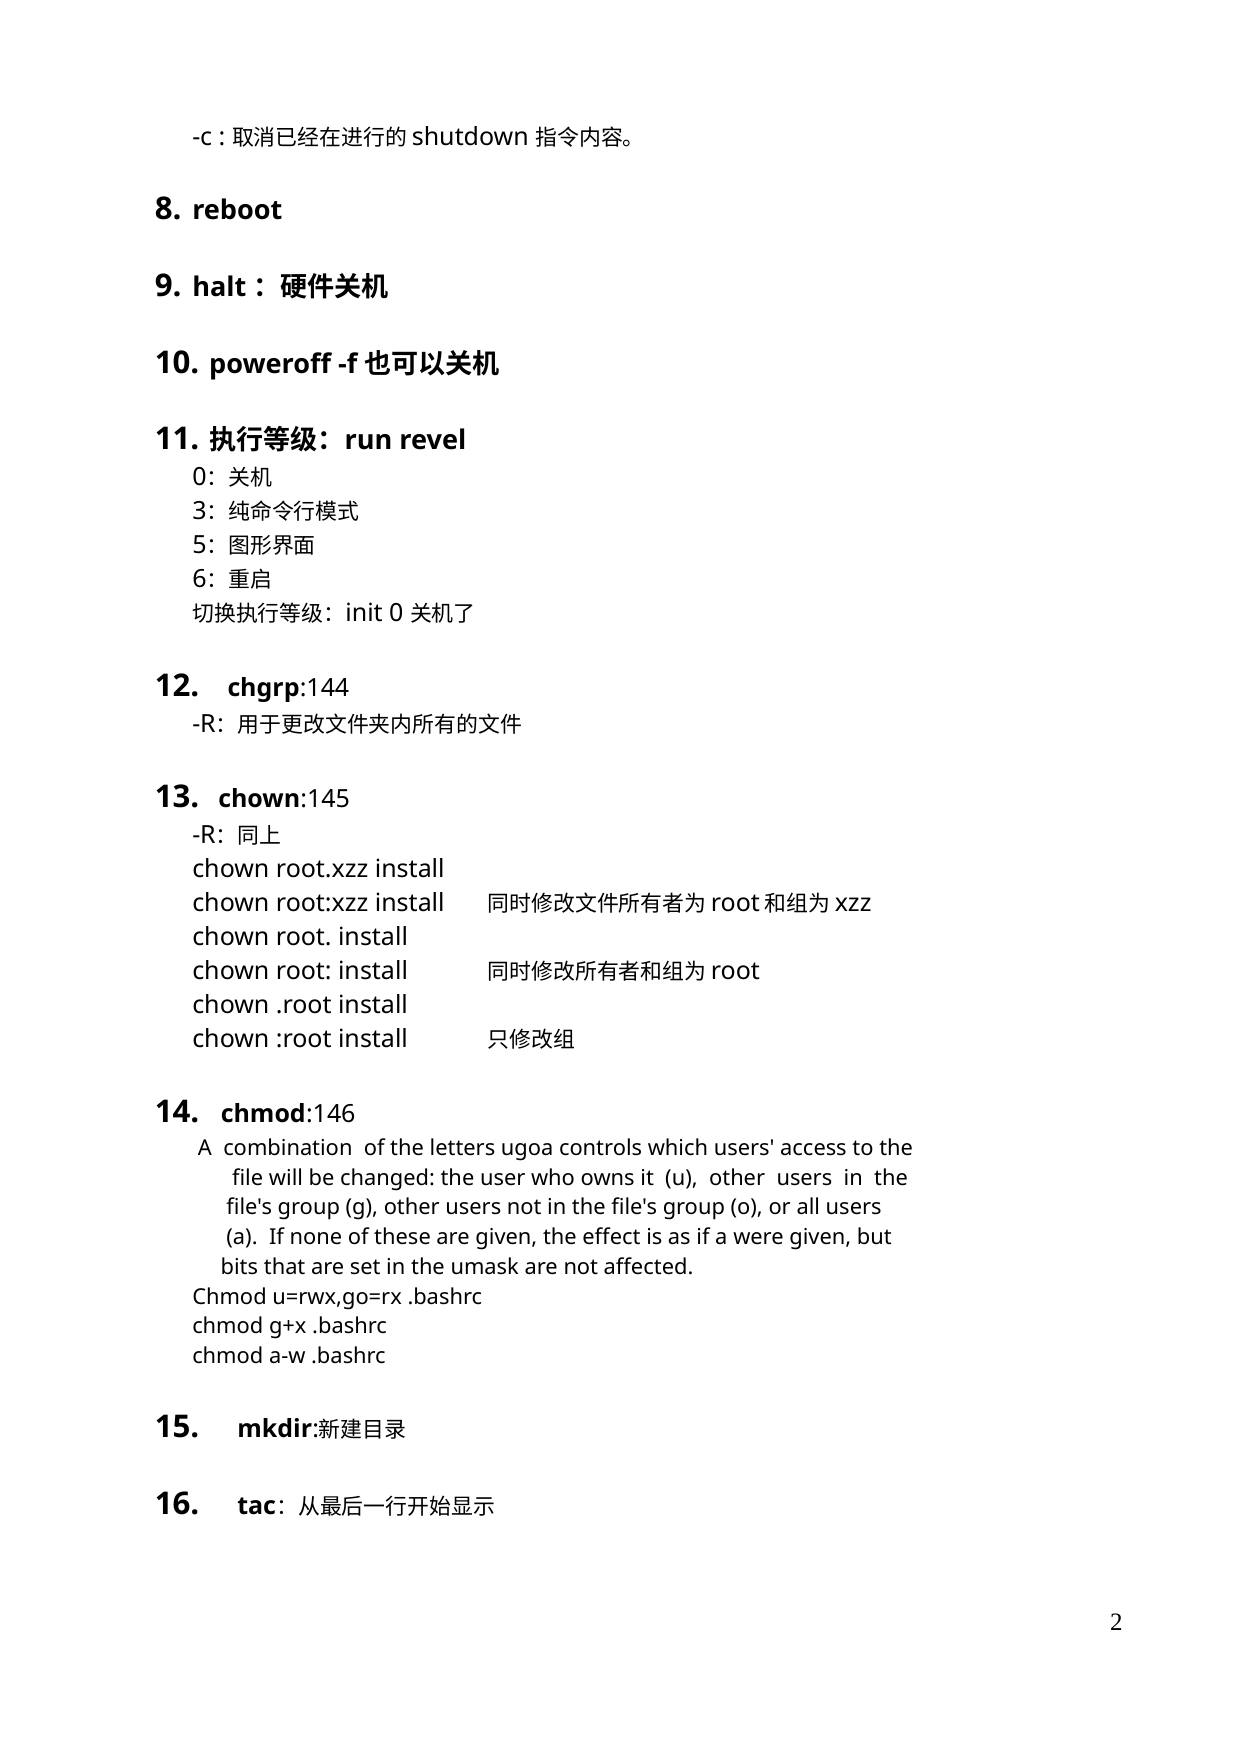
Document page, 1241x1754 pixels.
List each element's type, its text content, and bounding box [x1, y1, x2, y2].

list -R：同上 [154, 817, 1122, 851]
list file will be changed: the user who owns it (u), other users in the [154, 1161, 1122, 1191]
list -R：用于更改文件夹内所有的文件 [154, 706, 1122, 740]
list bits that are set in the umask are not affected. [154, 1251, 1122, 1281]
list chown root: install 同时修改所有者和组为root [154, 953, 1122, 987]
list mkdir:新建目录 [154, 1404, 1122, 1447]
list halt ：硬件关机 [154, 263, 1122, 306]
list chown :root install 只修改组 [154, 1021, 1122, 1055]
list (a). If none of these are given, the effect is as if a were given, but [154, 1221, 1122, 1251]
list 5：图形界面 [154, 527, 1122, 561]
list chown:145 [154, 774, 1122, 817]
list 切换执行等级：init 0 关机了 [154, 595, 1122, 629]
list chmod g+x .bashrc [154, 1310, 1122, 1340]
list chgrp:144 [154, 663, 1122, 706]
list 6：重启 [154, 561, 1122, 595]
list Chmod u=rwx,go=rx .bashrc [154, 1281, 1122, 1310]
list tac：从最后一行开始显示 [154, 1481, 1122, 1523]
list poweroff -f 也可以关机 [154, 339, 1122, 382]
list chown .root install [154, 987, 1122, 1021]
list chown root. install [154, 919, 1122, 953]
list A combination of the letters ugoa controls which users' access to the [154, 1132, 1122, 1161]
list 0：关机 [154, 459, 1122, 493]
list 执行等级：run revel [154, 416, 1122, 459]
list 3：纯命令行模式 [154, 493, 1122, 527]
list reboot [154, 186, 1122, 229]
list file's group (g), other users not in the file's group (o), or all users [154, 1191, 1122, 1221]
list chmod:146 [154, 1089, 1122, 1132]
list -c : 取消已经在进行的 shutdown 指令内容。 [154, 118, 1122, 152]
list chown root:xzz install 同时修改文件所有者为root和组为xzz [154, 885, 1122, 919]
list chown root.xzz install [154, 851, 1122, 885]
list chmod a-w .bashrc [154, 1340, 1122, 1370]
